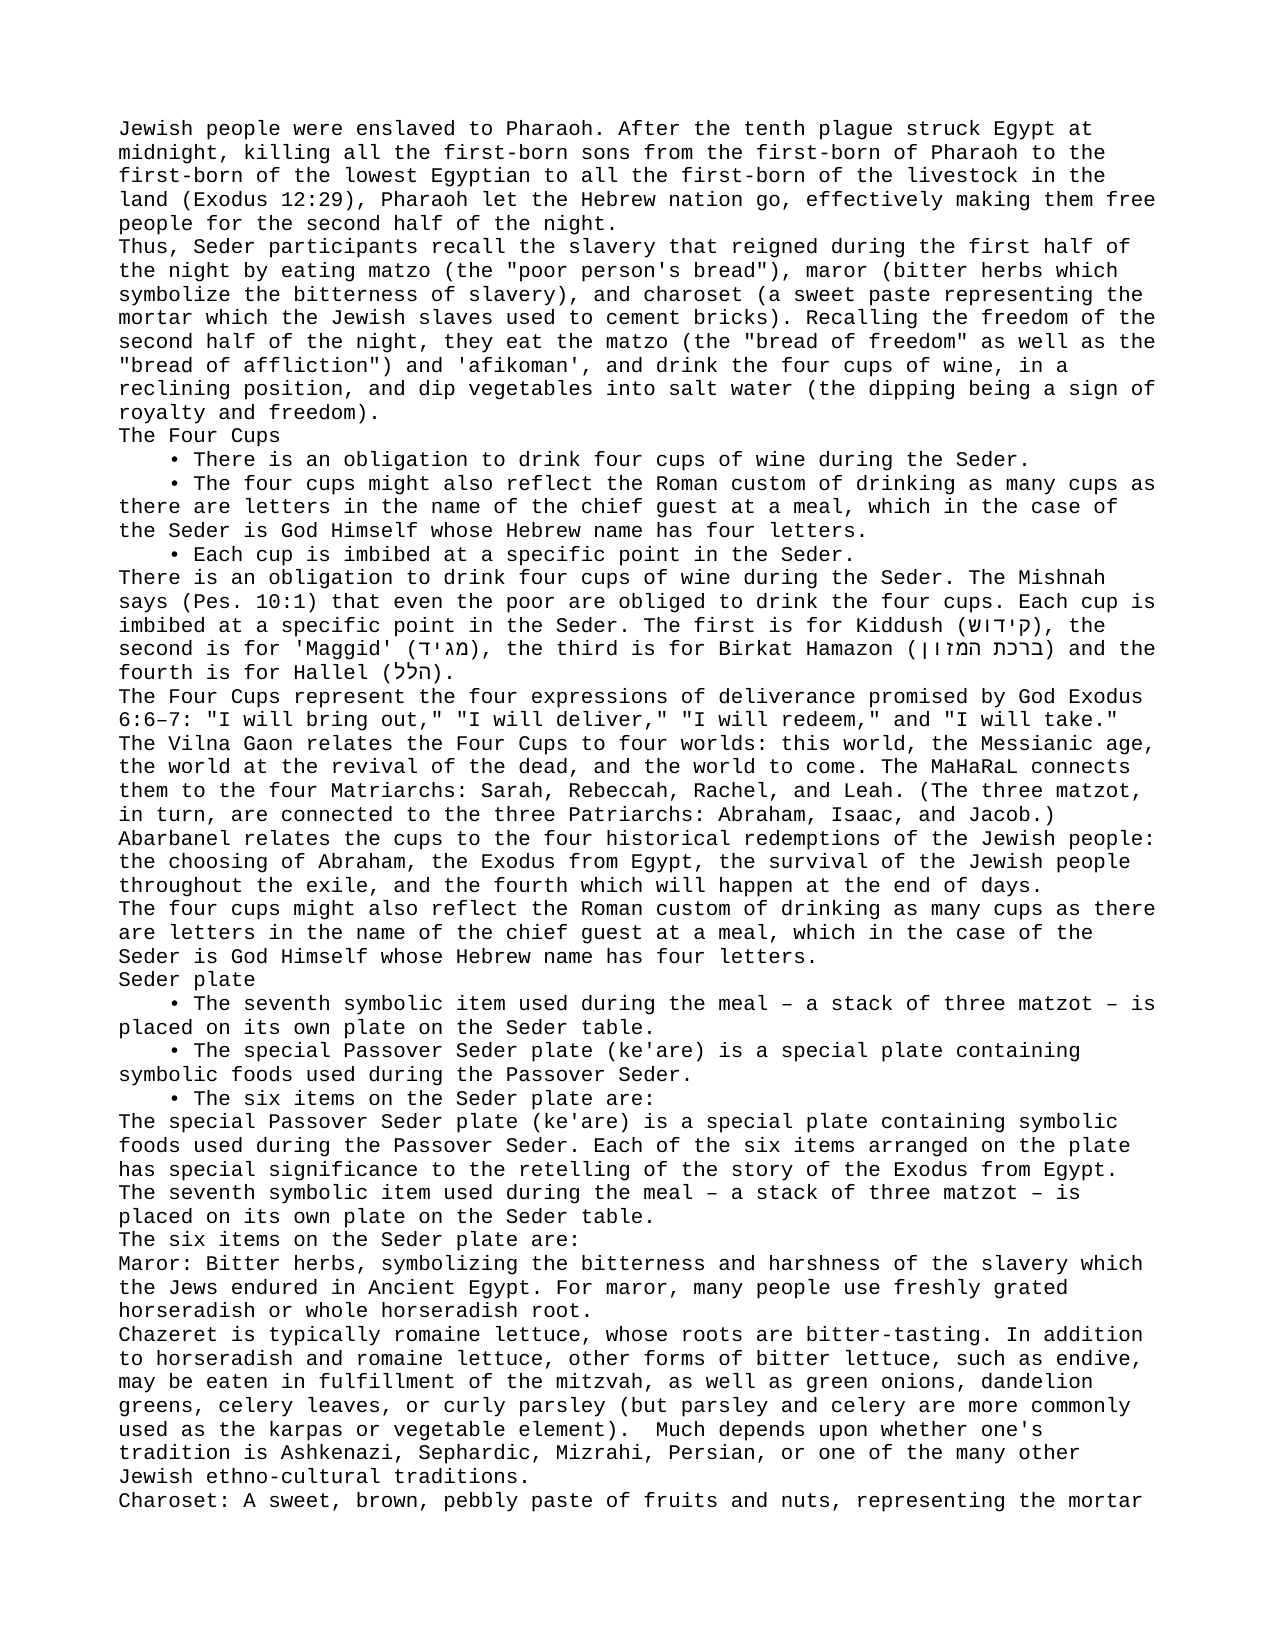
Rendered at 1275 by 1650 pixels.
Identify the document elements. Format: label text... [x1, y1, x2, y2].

text The Four Cups [118, 426, 1157, 449]
text Thus, Seder participants recall the slavery that reigned during the first half of the night by eating matzo (the "poor person's bread"), maror (bitter herbs which symbolize the bitterness of slavery), and charoset (a sweet paste representing the mortar which the Jewish slaves used to cement bricks). Recalling the freedom of the second half of the night, they eat the matzo (the "bread of freedom" as well as the "bread of affliction") and 'afikoman', and drink the four cups of wine, in a reclining position, and dip vegetables into salt water (the dipping being a sign of royalty and freedom). [118, 236, 1157, 426]
text Charoset: A sweet, brown, pebbly paste of fruits and nuts, representing the mortar [118, 1489, 1157, 1513]
text The four cups might also reflect the Roman custom of drinking as many cups as there are letters in the name of the chief guest at a meal, which in the case of the Seder is God Himself whose Hebrew name has four letters. [118, 898, 1157, 969]
text • Each cup is imbibed at a specific point in the Seder. [118, 544, 1157, 567]
text Seder plate [118, 969, 1157, 993]
text The Four Cups represent the four expressions of deliverance promised by God Exodus 6:6–7: "I will bring out," "I will deliver," "I will redeem," and "I will take." [118, 686, 1157, 733]
text • The four cups might also reflect the Roman custom of drinking as many cups as there are letters in the name of the chief guest at a meal, which in the case of the Seder is God Himself whose Hebrew name has four letters. [118, 473, 1157, 544]
text The special Passover Seder plate (ke'are) is a special plate containing symbolic foods used during the Passover Seder. Each of the six items arranged on the plate has special significance to the retelling of the story of the Exodus from Egypt. The seventh symbolic item used during the meal – a stack of three matzot – is placed on its own plate on the Seder table. [118, 1111, 1157, 1229]
text Maror: Bitter herbs, symbolizing the bitterness and harshness of the slavery which the Jews endured in Ancient Egypt. For maror, many people use freshly grated horseradish or whole horseradish root. [118, 1253, 1157, 1324]
text The six items on the Seder plate are: [118, 1229, 1157, 1253]
text There is an obligation to drink four cups of wine during the Seder. The Mishnah says (Pes. 10:1) that even the poor are obliged to drink the four cups. Each cup is imbibed at a specific point in the Seder. The first is for Kiddush (קידוש), the second is for 'Maggid' (מגיד), the third is for Birkat Hamazon (ברכת המזון) and the fourth is for Hallel (הלל). [118, 567, 1157, 686]
text • The seventh symbolic item used during the meal – a stack of three matzot – is placed on its own plate on the Seder table. [118, 993, 1157, 1040]
text Jewish people were enslaved to Pharaoh. After the tenth plague struck Egypt at midnight, killing all the first-born sons from the first-born of Pharaoh to the first-born of the lowest Egyptian to all the first-born of the livestock in the land (Exodus 12:29), Pharaoh let the Hebrew nation go, effectively making them free people for the second half of the night. [118, 118, 1157, 236]
text The Vilna Gaon relates the Four Cups to four worlds: this world, the Messianic age, the world at the revival of the dead, and the world to come. The MaHaRaL connects them to the four Matriarchs: Sarah, Rebeccah, Rachel, and Leah. (The three matzot, in turn, are connected to the three Patriarchs: Abraham, Isaac, and Jacob.) Abarbanel relates the cups to the four historical redemptions of the Jewish people: the choosing of Abraham, the Exodus from Egypt, the survival of the Jewish people throughout the exile, and the fourth which will happen at the end of days. [118, 733, 1157, 898]
text • The special Passover Seder plate (ke'are) is a special plate containing symbolic foods used during the Passover Seder. [118, 1040, 1157, 1088]
text • There is an obligation to drink four cups of wine during the Seder. [118, 449, 1157, 473]
text Chazeret is typically romaine lettuce, whose roots are bitter-tasting. In addition to horseradish and romaine lettuce, other forms of bitter lettuce, such as endive, may be eaten in fulfillment of the mitzvah, as well as green onions, dandelion greens, celery leaves, or curly parsley (but parsley and celery are more commonly used as the karpas or vegetable element). Much depends upon whether one's tradition is Ashkenazi, Sephardic, Mizrahi, Persian, or one of the many other Jewish ethno-cultural traditions. [118, 1324, 1157, 1489]
text • The six items on the Seder plate are: [118, 1088, 1157, 1111]
